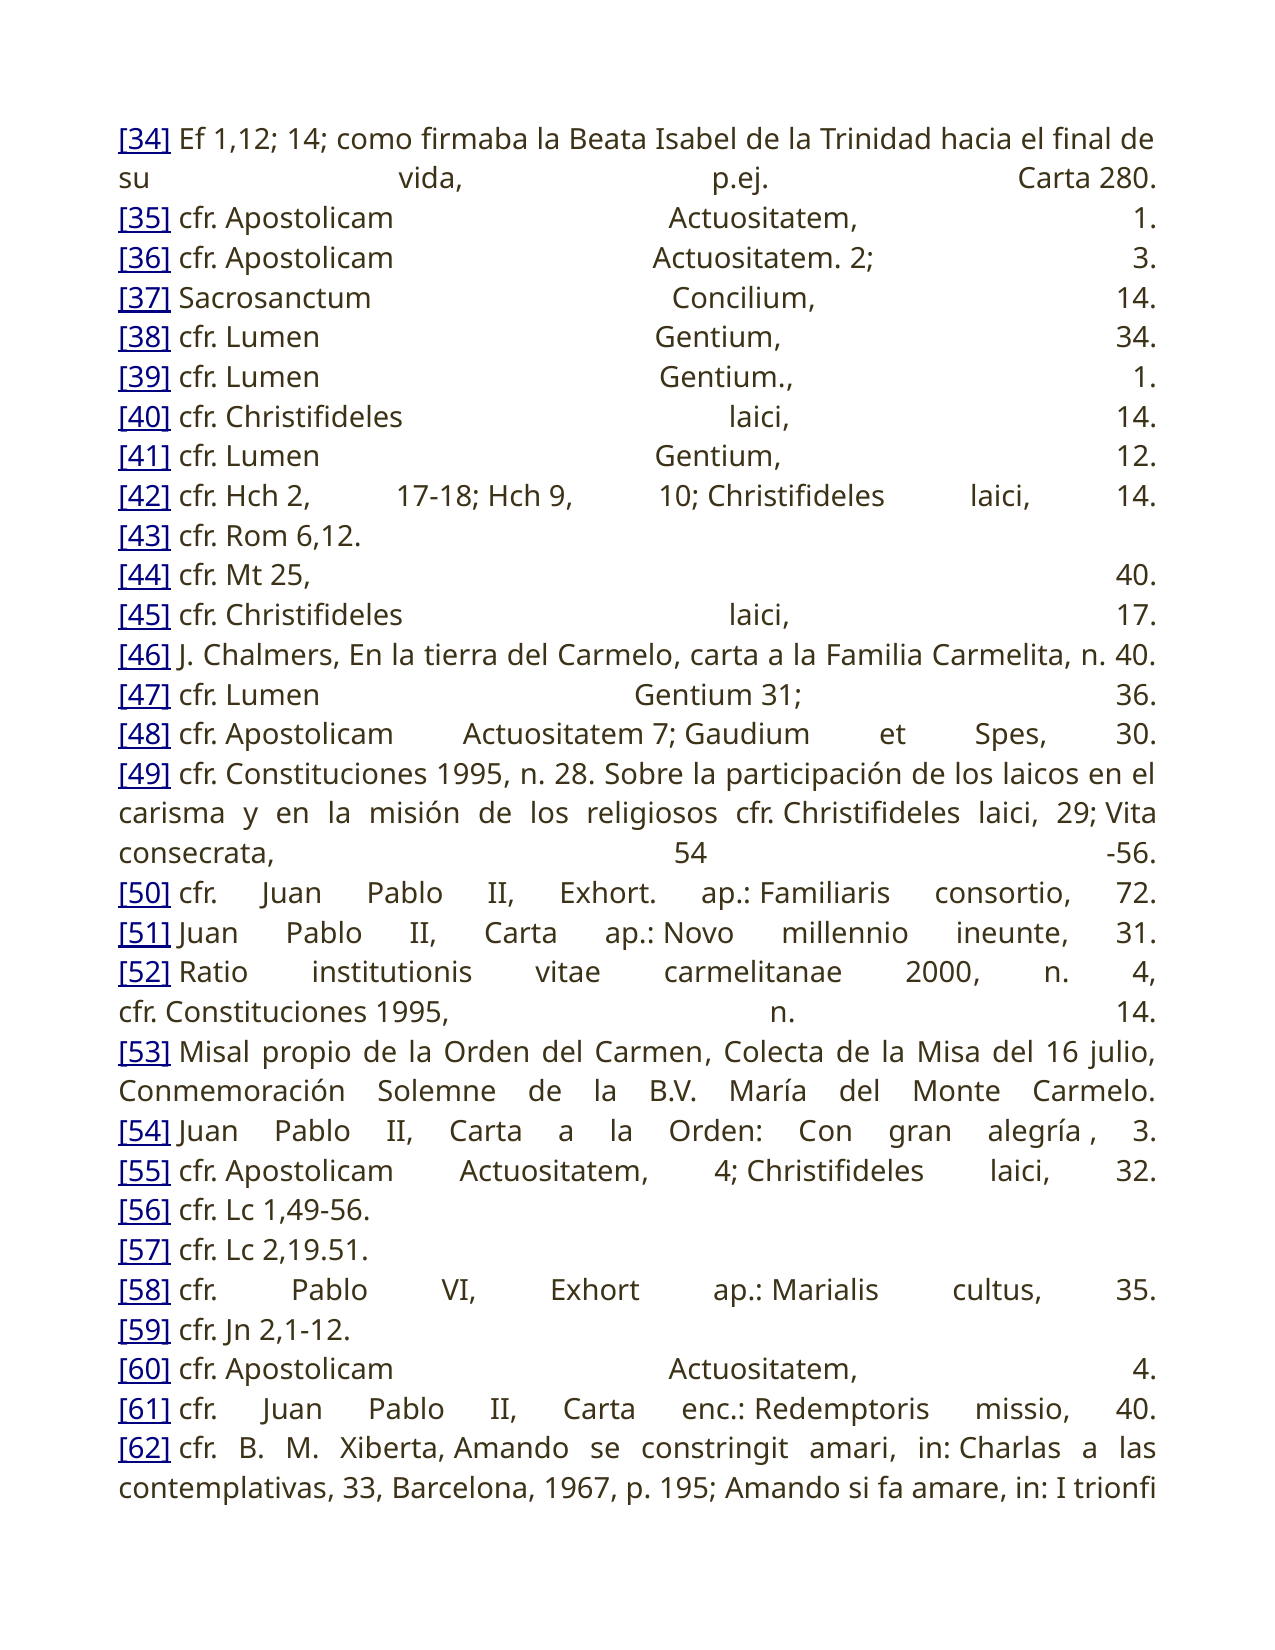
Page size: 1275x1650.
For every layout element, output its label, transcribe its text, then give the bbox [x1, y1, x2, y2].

text [34] Ef 1,12; 14; como firmaba la Beata Isabel de la Trinidad hacia el final de su vida, p.ej. Carta 280. [35] cfr. Apostolicam Actuositatem, 1. [36] cfr. Apostolicam Actuositatem. 2; 3. [37] Sacrosanctum Concilium, 14. [38] cfr. Lumen Gentium, 34. [39] cfr. Lumen Gentium., 1. [40] cfr. Christifideles laici, 14. [41] cfr. Lumen Gentium, 12. [42] cfr. Hch 2, 17-18; Hch 9, 10; Christifideles laici, 14. [43] cfr. Rom 6,12. [44] cfr. Mt 25, 40. [45] cfr. Christifideles laici, 17. [46] J. Chalmers, En la tierra del Carmelo, carta a la Familia Carmelita, n. 40. [47] cfr. Lumen Gentium 31; 36. [48] cfr. Apostolicam Actuositatem 7; Gaudium et Spes, 30. [49] cfr. Constituciones 1995, n. 28. Sobre la participación de los laicos en el carisma y en la misión de los religiosos cfr. Christifideles laici, 29; Vita consecrata, 54 -56. [50] cfr. Juan Pablo II, Exhort. ap.: Familiaris consortio, 72. [51] Juan Pablo II, Carta ap.: Novo millennio ineunte, 31. [52] Ratio institutionis vitae carmelitanae 2000, n. 4, cfr. Constituciones 1995, n. 14. [53] Misal propio de la Orden del Carmen, Colecta de la Misa del 16 julio, Conmemoración Solemne de la B.V. María del Monte Carmelo. [54] Juan Pablo II, Carta a la Orden: Con gran alegría , 3. [55] cfr. Apostolicam Actuositatem, 4; Christifideles laici, 32. [56] cfr. Lc 1,49-56. [57] cfr. Lc 2,19.51. [58] cfr. Pablo VI, Exhort ap.: Marialis cultus, 35. [59] cfr. Jn 2,1-12. [60] cfr. Apostolicam Actuositatem, 4. [61] cfr. Juan Pablo II, Carta enc.: Redemptoris missio, 40. [62] cfr. B. M. Xiberta, Amando se constringit amari, in: Charlas a las contemplativas, 33, Barcelona, 1967, p. 195; Amando si fa amare, in: I trionfi [118, 118, 1157, 1507]
